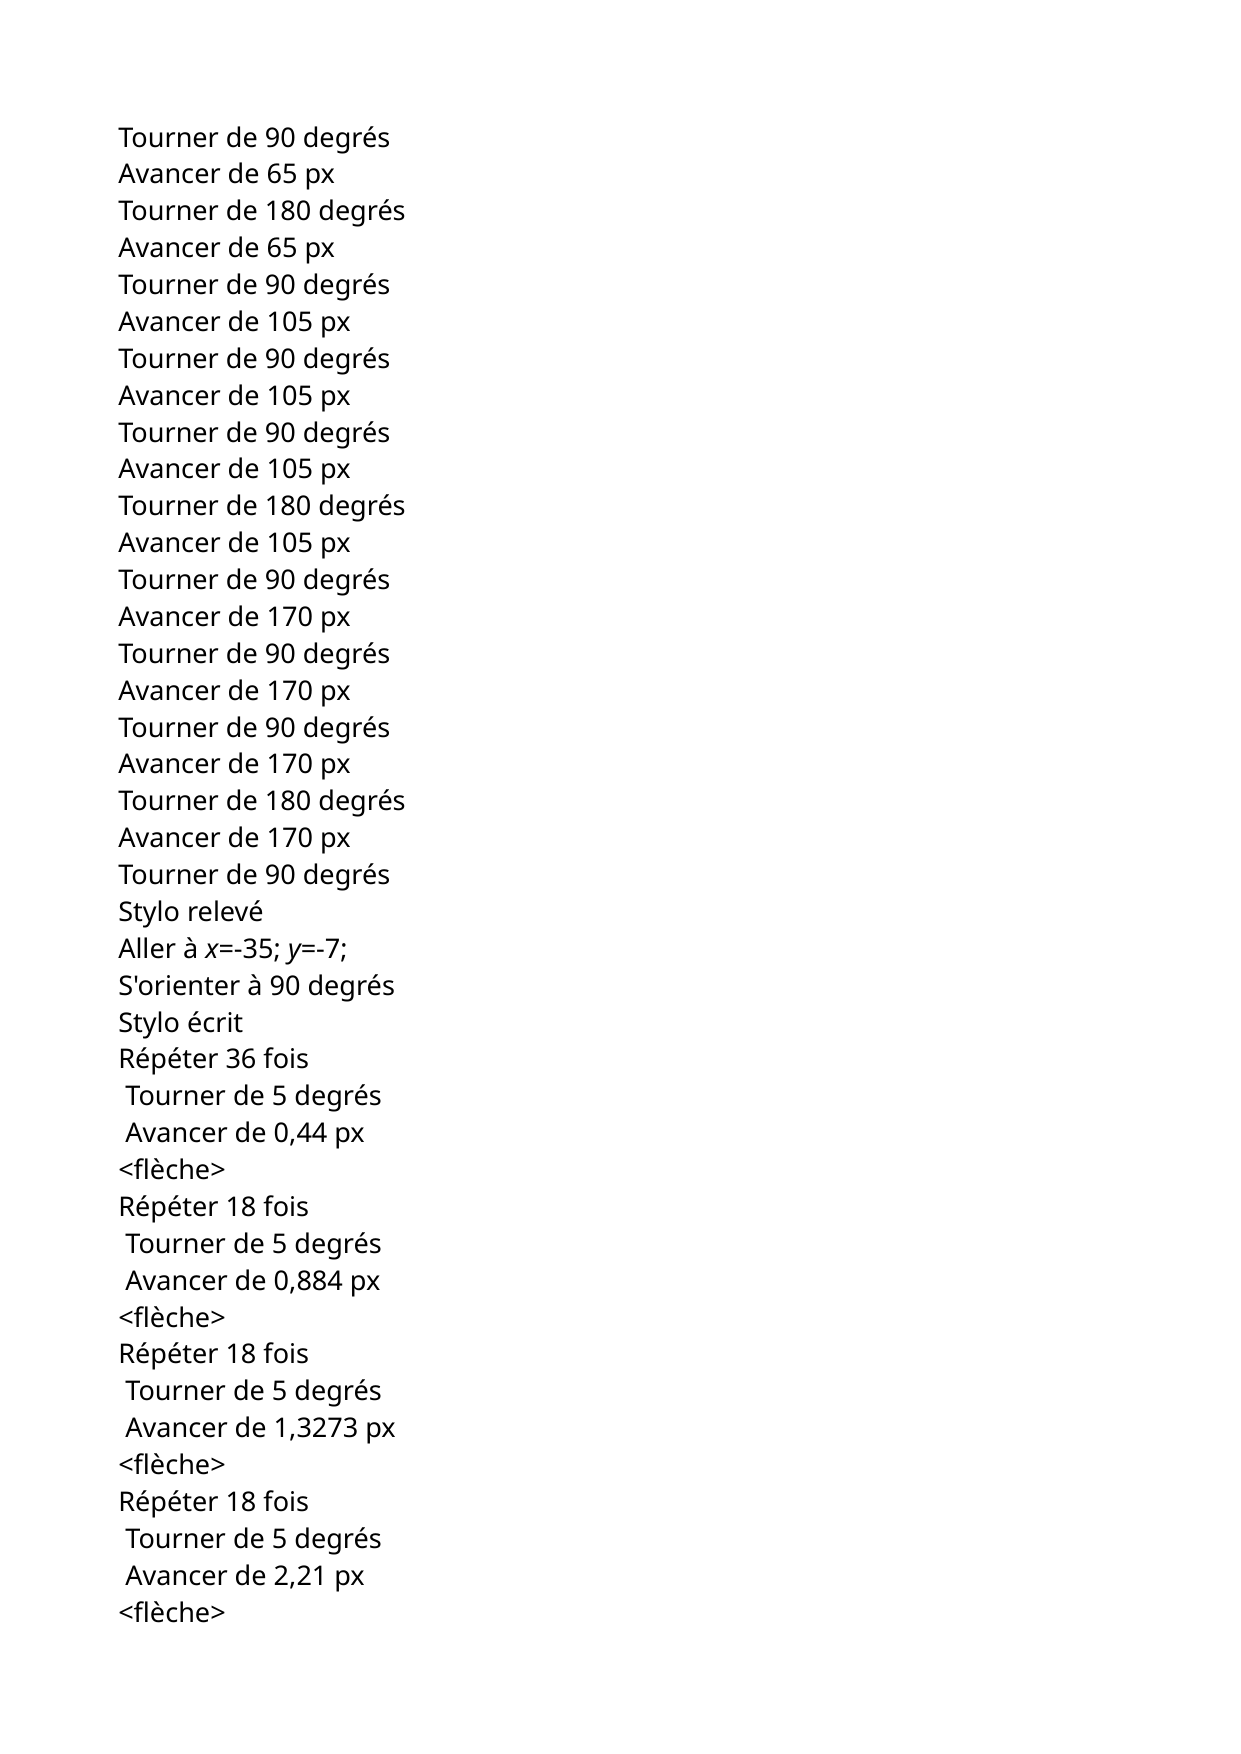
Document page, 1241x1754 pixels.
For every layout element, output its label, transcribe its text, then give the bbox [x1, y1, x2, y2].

text Tourner de 90 degrés [118, 856, 1122, 892]
text Tourner de 90 degrés [118, 266, 1122, 302]
text Tourner de 5 degrés [118, 1519, 1122, 1556]
text Avancer de 65 px [118, 155, 1122, 192]
text Tourner de 180 degrés [118, 192, 1122, 229]
text Avancer de 105 px [118, 524, 1122, 561]
text Tourner de 90 degrés [118, 708, 1122, 745]
text Avancer de 65 px [118, 229, 1122, 266]
text Tourner de 5 degrés [118, 1372, 1122, 1409]
text Avancer de 0,884 px [118, 1261, 1122, 1298]
text Stylo écrit [118, 1003, 1122, 1040]
text Tourner de 90 degrés [118, 413, 1122, 450]
text <flèche> [118, 1446, 1122, 1482]
text Tourner de 90 degrés [118, 339, 1122, 376]
text Avancer de 105 px [118, 450, 1122, 487]
text Avancer de 105 px [118, 302, 1122, 339]
text Avancer de 1,3273 px [118, 1409, 1122, 1446]
text Avancer de 2,21 px [118, 1556, 1122, 1593]
text <flèche> [118, 1593, 1122, 1630]
text Avancer de 0,44 px [118, 1114, 1122, 1151]
text Tourner de 90 degrés [118, 634, 1122, 671]
text Avancer de 170 px [118, 671, 1122, 708]
text Stylo relevé [118, 892, 1122, 929]
text Avancer de 105 px [118, 376, 1122, 413]
text Tourner de 90 degrés [118, 118, 1122, 155]
text Tourner de 90 degrés [118, 561, 1122, 597]
text Tourner de 5 degrés [118, 1077, 1122, 1114]
text Avancer de 170 px [118, 597, 1122, 634]
text Tourner de 180 degrés [118, 782, 1122, 819]
text Tourner de 180 degrés [118, 487, 1122, 524]
text Avancer de 170 px [118, 819, 1122, 856]
text Tourner de 5 degrés [118, 1224, 1122, 1261]
text Répéter 18 fois [118, 1482, 1122, 1519]
text Aller à x=-35; y=-7; [118, 929, 1122, 966]
text Avancer de 170 px [118, 745, 1122, 782]
text S'orienter à 90 degrés [118, 966, 1122, 1003]
text Répéter 36 fois [118, 1040, 1122, 1077]
text Répéter 18 fois [118, 1335, 1122, 1372]
text <flèche> [118, 1151, 1122, 1187]
text <flèche> [118, 1298, 1122, 1335]
text Répéter 18 fois [118, 1187, 1122, 1224]
